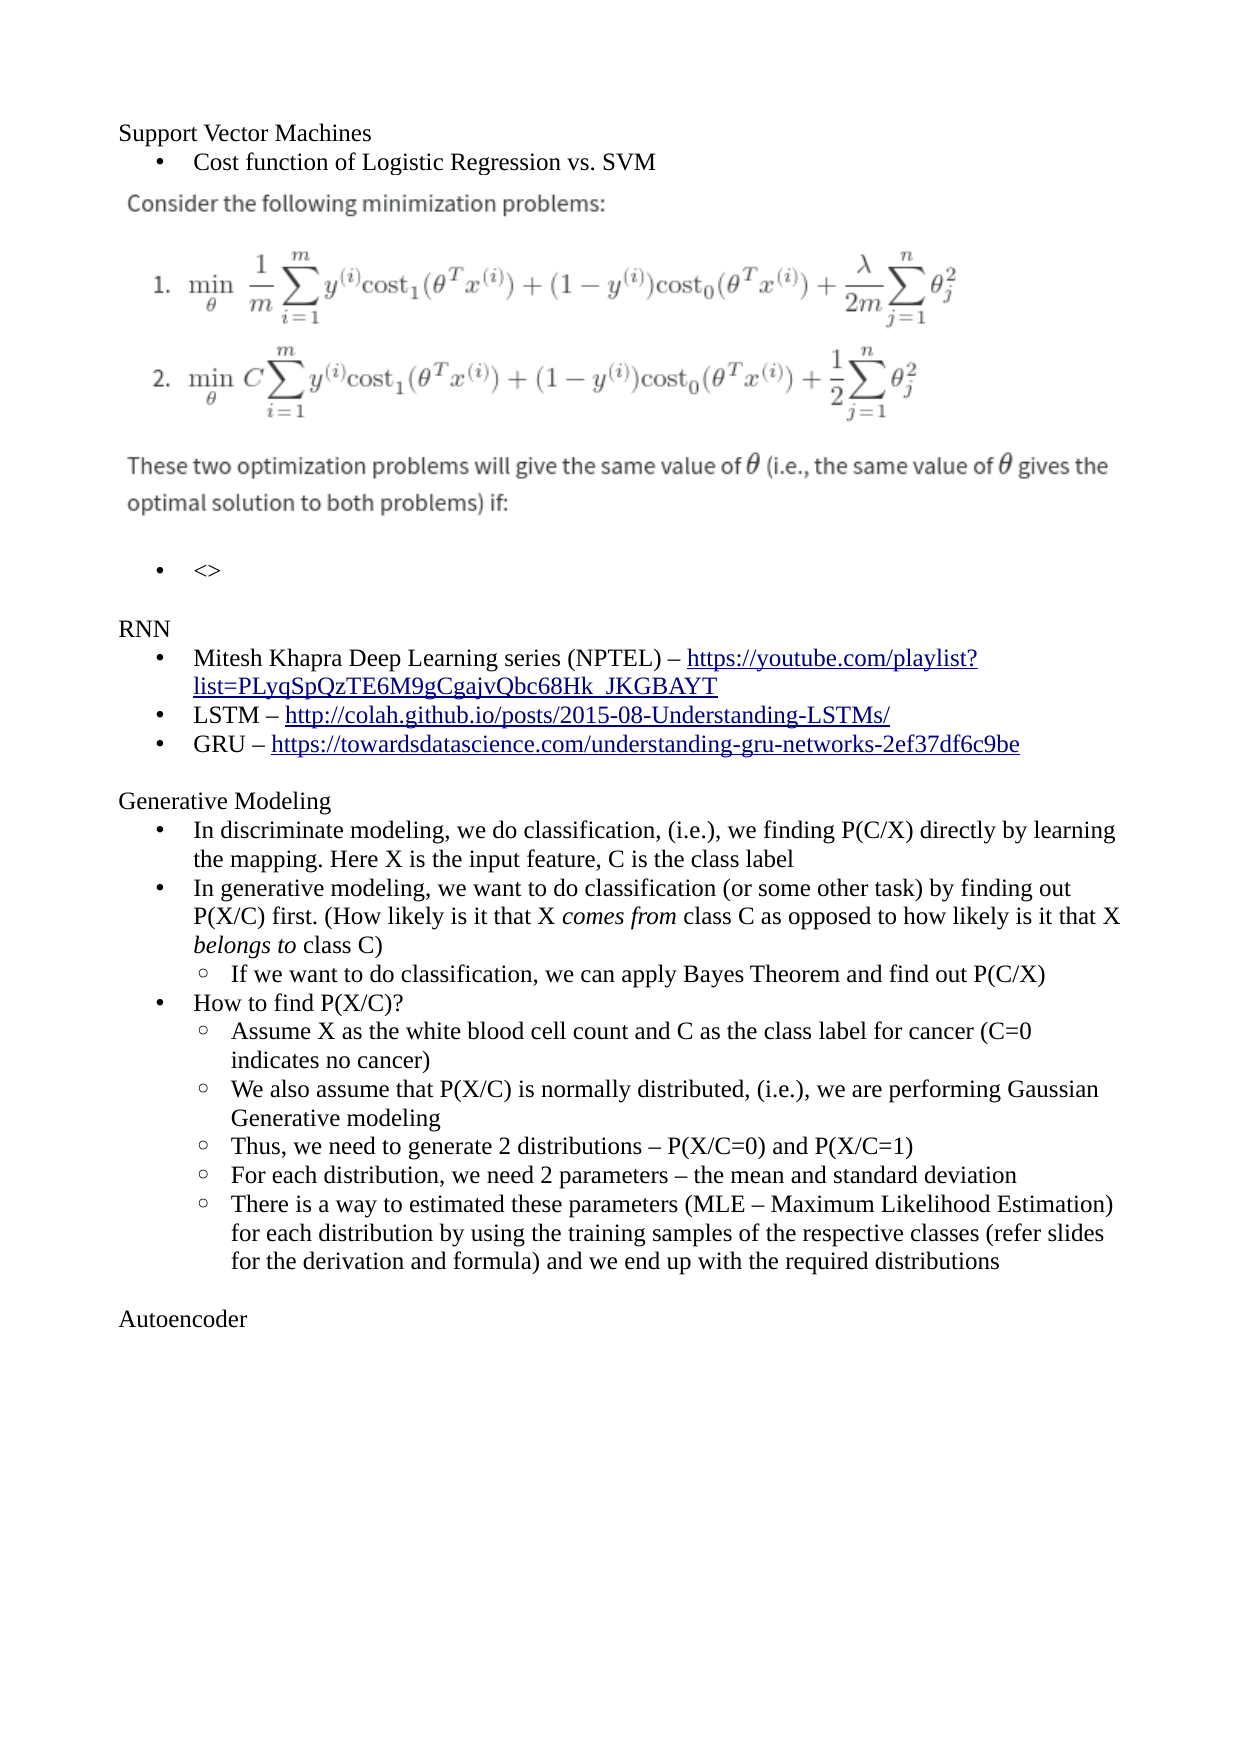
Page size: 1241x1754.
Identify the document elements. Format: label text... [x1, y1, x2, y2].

list Thus, we need to generate 2 distributions – P(X/C=0) and P(X/C=1) [193, 1131, 1122, 1160]
list <> [156, 556, 1122, 585]
text Autoencoder [118, 1304, 1122, 1333]
text Generative Modeling [118, 786, 1122, 815]
list How to find P(X/C)? [156, 988, 1122, 1016]
list Cost function of Logistic Regression vs. SVM [156, 147, 1122, 175]
text RNN [118, 614, 1122, 643]
list In discriminate modeling, we do classification, (i.e.), we finding P(C/X) directly by learning the mapping. Here X is the input feature, C is the class label [156, 815, 1122, 873]
list LSTM – http://colah.github.io/posts/2015-08-Understanding-LSTMs/ [156, 700, 1122, 729]
list GRU – https://towardsdatascience.com/understanding-gru-networks-2ef37df6c9be [156, 729, 1122, 758]
text Support Vector Machines [118, 118, 1122, 147]
list We also assume that P(X/C) is normally distributed, (i.e.), we are performing Gaussian Generative modeling [193, 1074, 1122, 1131]
list If we want to do classification, we can apply Bayes Theorem and find out P(C/X) [193, 959, 1122, 988]
list For each distribution, we need 2 parameters – the mean and standard deviation [193, 1160, 1122, 1189]
list In generative modeling, we want to do classification (or some other task) by finding out P(X/C) first. (How likely is it that X comes from class C as opposed to how likely is it that X belongs to class C) [156, 873, 1122, 959]
list Assume X as the white blood cell count and C as the class label for cancer (C=0 indicates no cancer) [193, 1016, 1122, 1074]
list There is a way to estimated these parameters (MLE – Maximum Likelihood Estimation) for each distribution by using the training samples of the respective classes (refer slides for the derivation and formula) and we end up with the required distributions [193, 1189, 1122, 1275]
list Mitesh Khapra Deep Learning series (NPTEL) – https://youtube.com/playlist?list=PLyqSpQzTE6M9gCgajvQbc68Hk_JKGBAYT [156, 643, 1122, 700]
